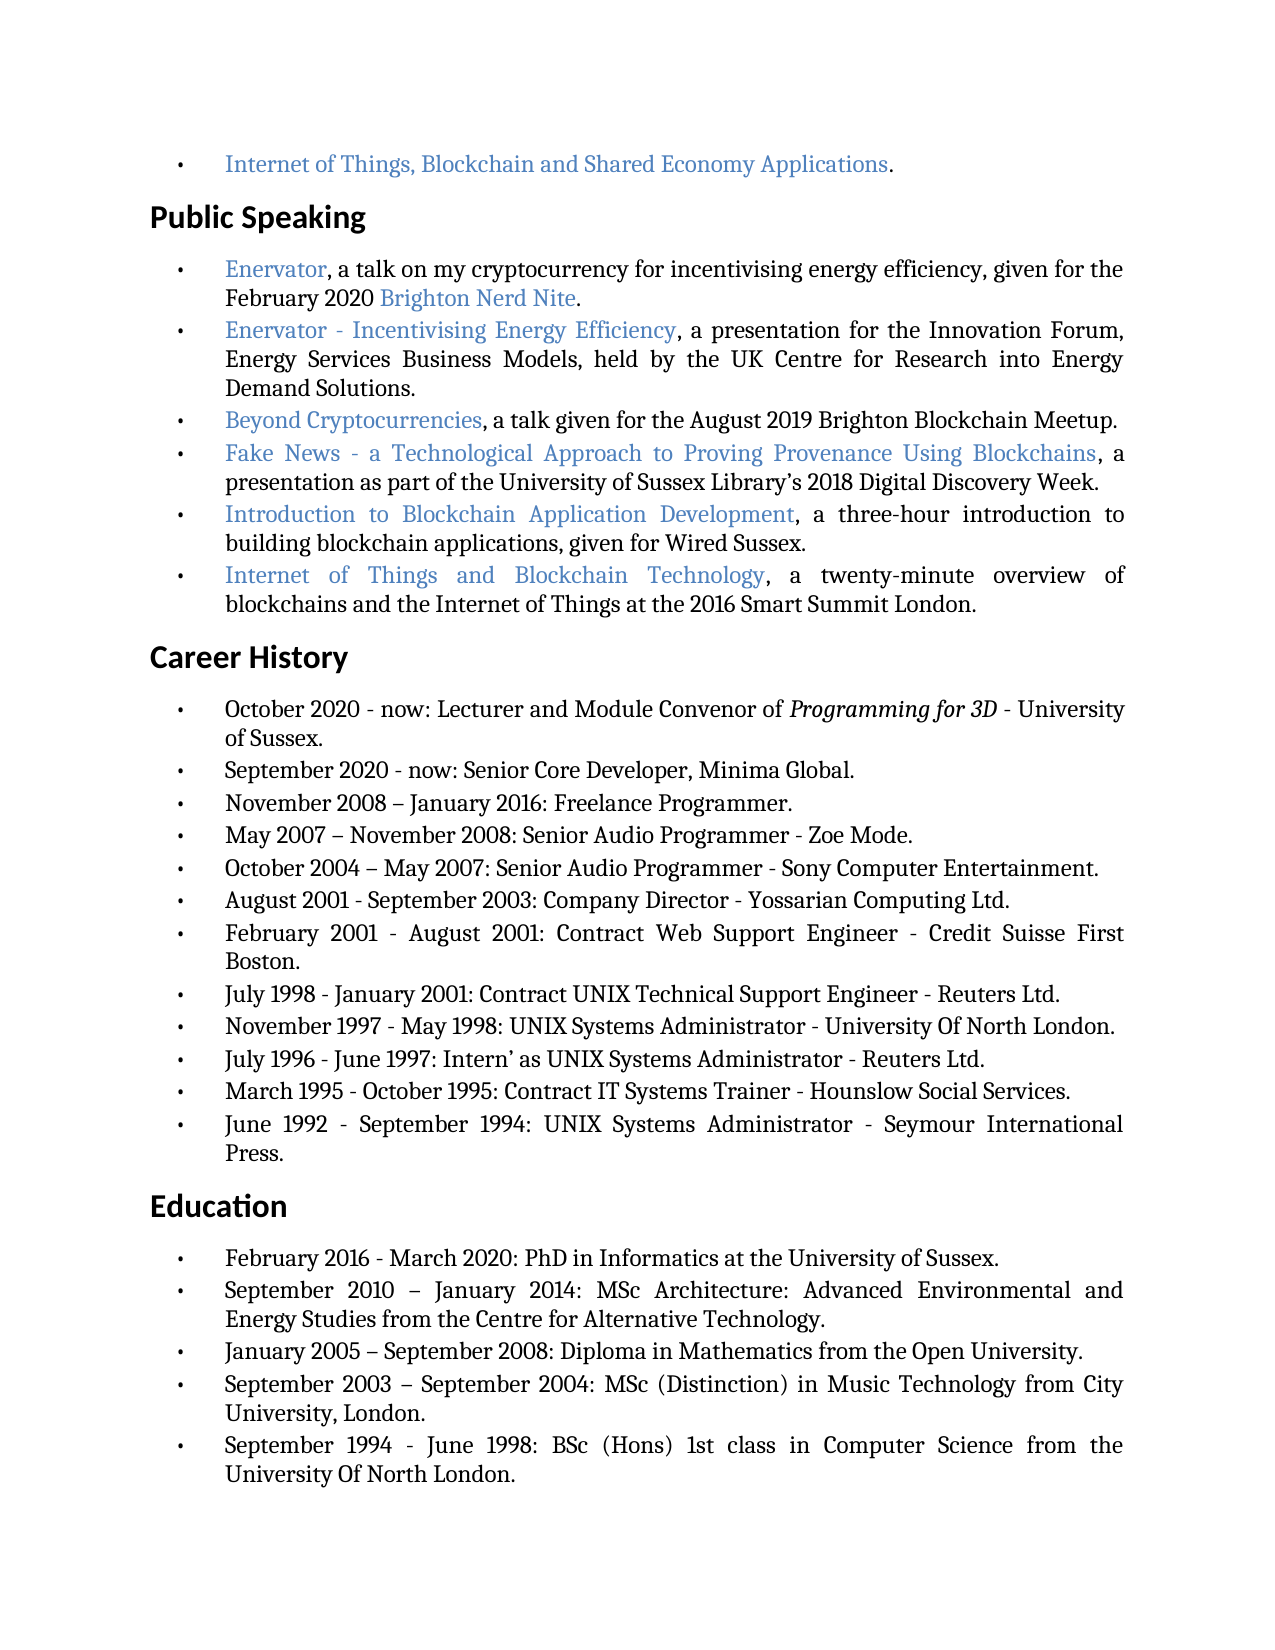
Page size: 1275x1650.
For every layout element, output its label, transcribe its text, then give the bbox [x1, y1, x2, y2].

list January 2005 – September 2008: Diploma in Mathematics from the Open University. [175, 1337, 1125, 1366]
subtitle Career History [150, 636, 1125, 677]
list September 2010 – January 2014: MSc Architecture: Advanced Environmental and Energy Studies from the Centre for Alternative Technology. [175, 1276, 1125, 1333]
list July 1996 - June 1997: Intern’ as UNIX Systems Administrator - Reuters Ltd. [175, 1045, 1125, 1073]
list Beyond Cryptocurrencies, a talk given for the August 2019 Brighton Blockchain Meetup. [175, 406, 1125, 435]
list Enervator - Incentivising Energy Efficiency, a presentation for the Innovation Forum, Energy Services Business Models, held by the UK Centre for Research into Energy Demand Solutions. [175, 316, 1125, 402]
list Introduction to Blockchain Application Development, a three-hour introduction to building blockchain applications, given for Wired Sussex. [175, 500, 1125, 557]
list February 2001 - August 2001: Contract Web Support Engineer - Credit Suisse First Boston. [175, 918, 1125, 976]
list Internet of Things and Blockchain Technology, a twenty-minute overview of blockchains and the Internet of Things at the 2016 Smart Summit London. [175, 561, 1125, 619]
list October 2020 - now: Lecturer and Module Convenor of Programming for 3D - University of Sussex. [175, 695, 1125, 752]
list Fake News - a Technological Approach to Proving Provenance Using Blockchains, a presentation as part of the University of Sussex Library’s 2018 Digital Discovery Week. [175, 439, 1125, 496]
list May 2007 – November 2008: Senior Audio Programmer - Zoe Mode. [175, 821, 1125, 850]
list February 2016 - March 2020: PhD in Informatics at the University of Sussex. [175, 1243, 1125, 1272]
list August 2001 - September 2003: Company Director - Yossarian Computing Ltd. [175, 886, 1125, 915]
list Internet of Things, Blockchain and Shared Economy Applications. [175, 150, 1125, 179]
subtitle Education [150, 1185, 1125, 1226]
list September 1994 - June 1998: BSc (Hons) 1st class in Computer Science from the University Of North London. [175, 1431, 1125, 1488]
list July 1998 - January 2001: Contract UNIX Technical Support Engineer - Reuters Ltd. [175, 980, 1125, 1008]
list November 2008 – January 2016: Freelance Programmer. [175, 788, 1125, 817]
list September 2003 – September 2004: MSc (Distinction) in Music Technology from City University, London. [175, 1370, 1125, 1427]
list November 1997 - May 1998: UNIX Systems Administrator - University Of North London. [175, 1012, 1125, 1041]
list October 2004 – May 2007: Senior Audio Programmer - Sony Computer Entertainment. [175, 853, 1125, 882]
list March 1995 - October 1995: Contract IT Systems Trainer - Hounslow Social Services. [175, 1077, 1125, 1106]
list June 1992 - September 1994: UNIX Systems Administrator - Seymour International Press. [175, 1110, 1125, 1167]
subtitle Public Speaking [150, 196, 1125, 237]
list Enervator, a talk on my cryptocurrency for incentivising energy efficiency, given for the February 2020 Brighton Nerd Nite. [175, 255, 1125, 312]
list September 2020 - now: Senior Core Developer, Minima Global. [175, 756, 1125, 785]
